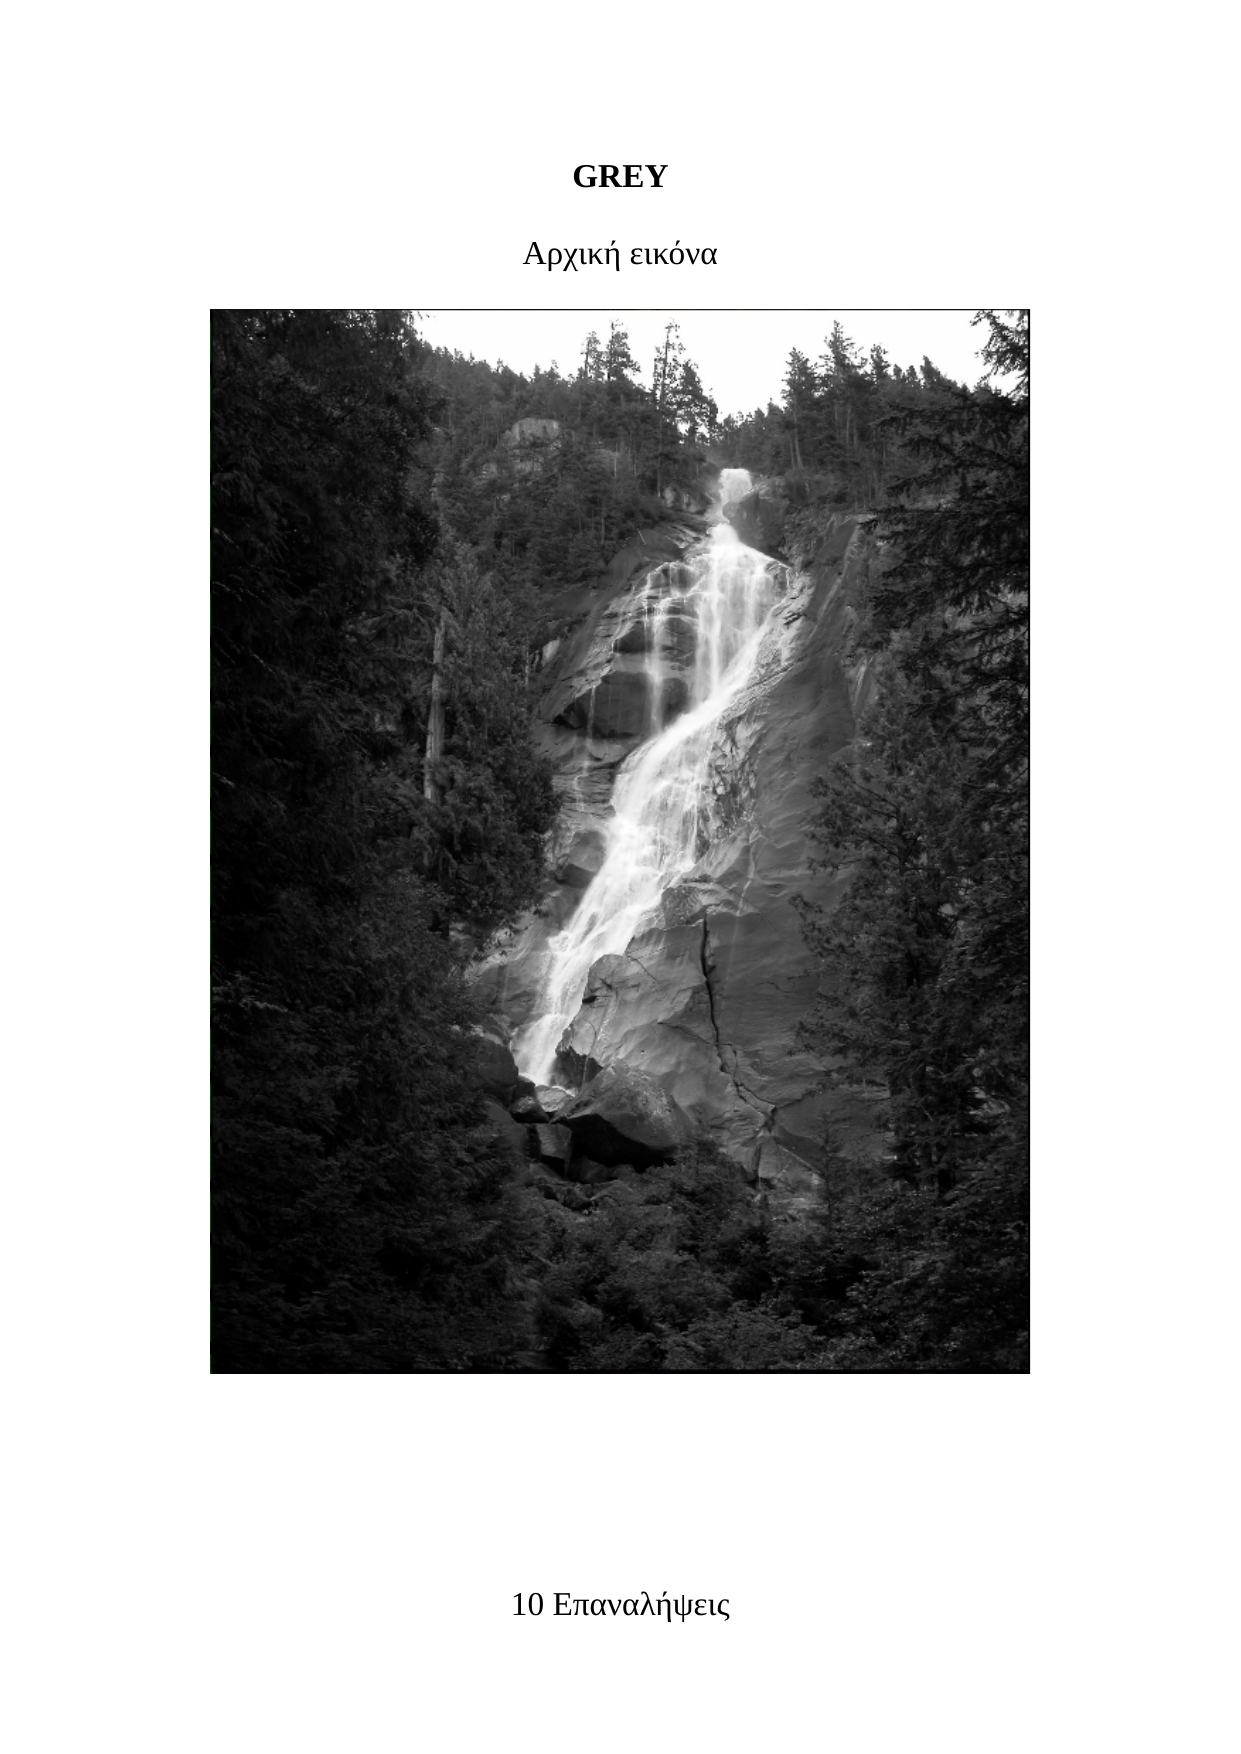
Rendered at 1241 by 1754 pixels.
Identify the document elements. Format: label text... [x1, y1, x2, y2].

picture [210, 309, 1031, 1374]
text Αρχική εικόνα [118, 233, 1122, 271]
text 10 Επαναλήψεις [118, 1584, 1122, 1622]
text GREY [118, 156, 1122, 195]
